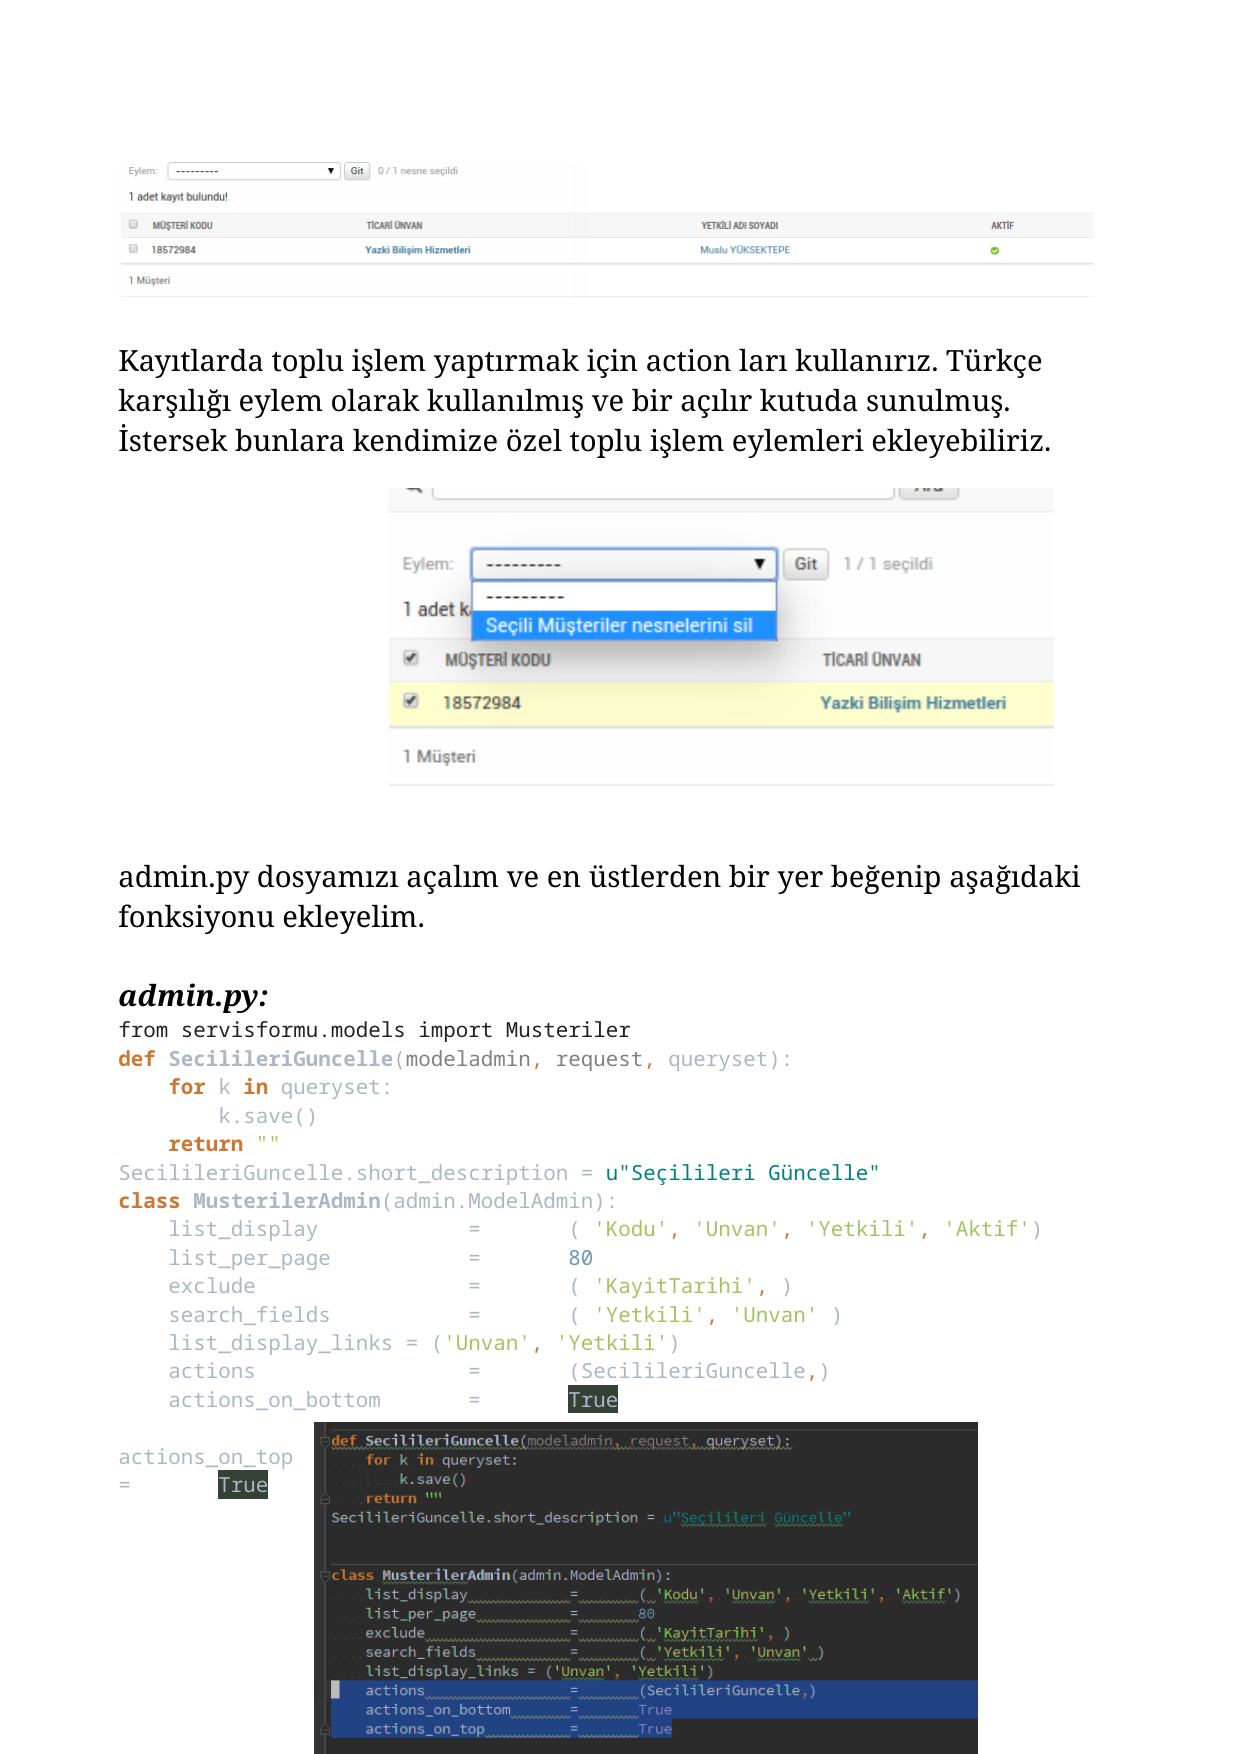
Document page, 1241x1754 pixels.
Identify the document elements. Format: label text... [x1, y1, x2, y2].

text admin.py: [118, 976, 1122, 1015]
text class MusterilerAdmin(admin.ModelAdmin): [118, 1186, 1122, 1214]
text Kayıtlarda toplu işlem yaptırmak için action ları kullanırız. Türkçe karşılığı eylem olarak kullanılmış ve bir açılır kutuda sunulmuş. İstersek bunlara kendimize özel toplu işlem eylemleri ekleyebiliriz. [118, 341, 1122, 460]
text admin.py dosyamızı açalım ve en üstlerden bir yer beğenip aşağıdaki fonksiyonu ekleyelim. [118, 857, 1122, 936]
text actions = (SecilileriGuncelle,) [118, 1357, 1122, 1385]
text def SecilileriGuncelle(modeladmin, request, queryset): [118, 1044, 1122, 1072]
text search_fields = ( 'Yetkili', 'Unvan' ) [118, 1300, 1122, 1328]
text exclude = ( 'KayitTarihi', ) [118, 1271, 1122, 1300]
picture [386, 488, 1054, 786]
text list_per_page = 80 [118, 1243, 1122, 1271]
text SecilileriGuncelle.short_description = u"Seçilileri Güncelle" [118, 1158, 1122, 1186]
text return "" [118, 1129, 1122, 1158]
text list_display = ( 'Kodu', 'Unvan', 'Yetkili', 'Aktif') [118, 1214, 1122, 1243]
text for k in queryset: [118, 1072, 1122, 1101]
text k.save() [118, 1101, 1122, 1129]
text list_display_links = ('Unvan', 'Yetkili') [118, 1328, 1122, 1357]
text actions_on_bottom = True [118, 1385, 1122, 1413]
picture [118, 162, 1123, 301]
text actions_on_top = True [118, 1413, 1122, 1499]
text from servisformu.models import Musteriler [118, 1015, 1122, 1044]
picture [314, 1422, 978, 1754]
